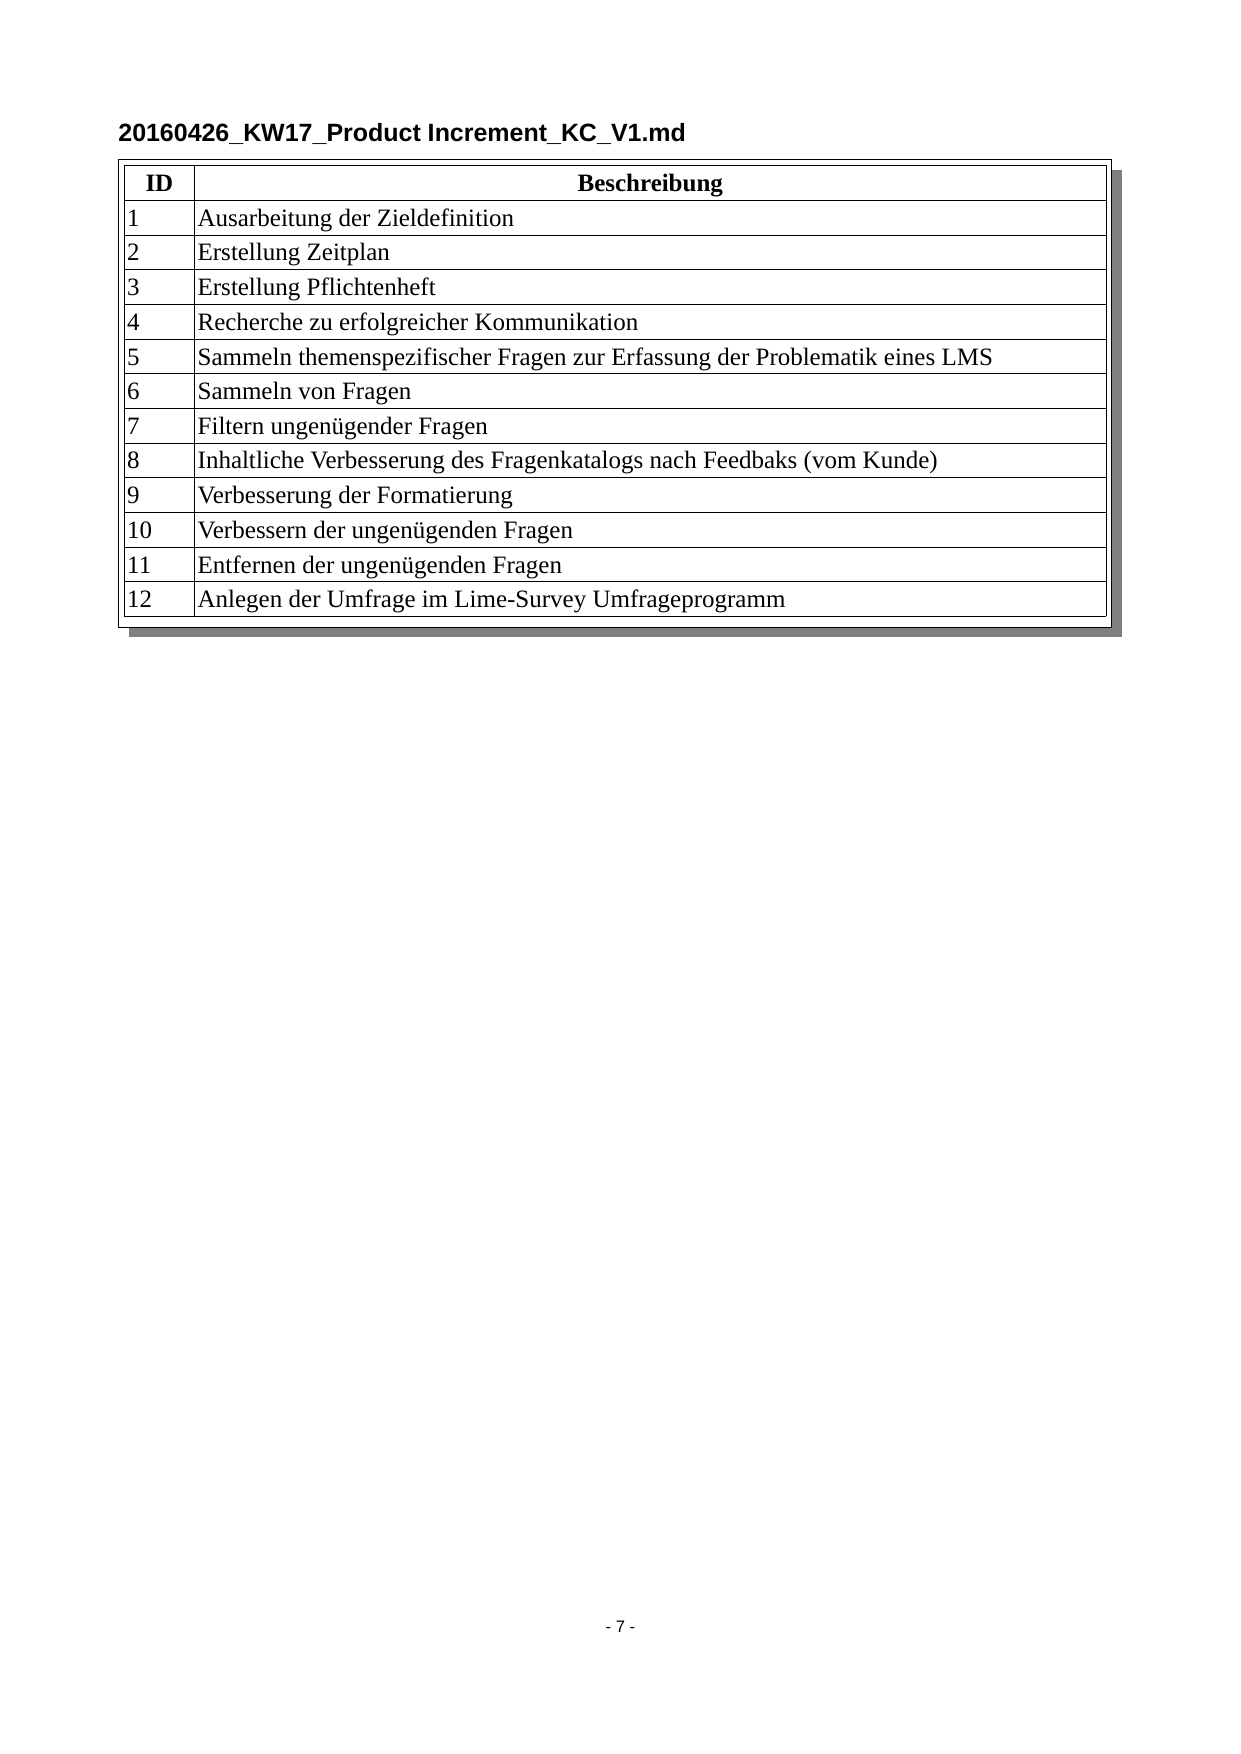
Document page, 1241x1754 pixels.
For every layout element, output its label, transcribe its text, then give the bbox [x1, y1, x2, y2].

table_cell Sammeln von Fragen [195, 374, 1106, 408]
table_cell 11 [125, 548, 194, 581]
table_cell Sammeln themenspezifischer Fragen zur Erfassung der Problematik eines LMS [195, 340, 1106, 373]
table_cell Inhaltliche Verbesserung des Fragenkatalogs nach Feedbaks (vom Kunde) [195, 444, 1106, 477]
table_cell 1 [125, 201, 194, 234]
table_header Beschreibung [195, 166, 1106, 200]
table_cell Ausarbeitung der Zieldefinition [195, 201, 1106, 234]
table_cell Entfernen der ungenügenden Fragen [195, 548, 1106, 581]
table_cell 9 [125, 478, 194, 512]
table_cell Erstellung Zeitplan [195, 236, 1106, 269]
table_header [119, 160, 1111, 627]
table_cell 10 [125, 513, 194, 547]
table_cell Recherche zu erfolgreicher Kommunikation [195, 305, 1106, 338]
table_header ID [125, 166, 194, 200]
table_cell 5 [125, 340, 194, 373]
table_cell 2 [125, 236, 194, 269]
table_cell 6 [125, 374, 194, 408]
table_cell Anlegen der Umfrage im Lime-Survey Umfrageprogramm [195, 582, 1106, 616]
table_cell 3 [125, 270, 194, 304]
table_cell 4 [125, 305, 194, 338]
table_cell 8 [125, 444, 194, 477]
table_cell 12 [125, 582, 194, 616]
table_cell Filtern ungenügender Fragen [195, 409, 1106, 443]
table_cell Verbesserung der Formatierung [195, 478, 1106, 512]
table_cell Erstellung Pflichtenheft [195, 270, 1106, 304]
subtitle 20160426_KW17_Product Increment_KC_V1.md [118, 118, 1122, 147]
table_cell Verbessern der ungenügenden Fragen [195, 513, 1106, 547]
table_cell 7 [125, 409, 194, 443]
